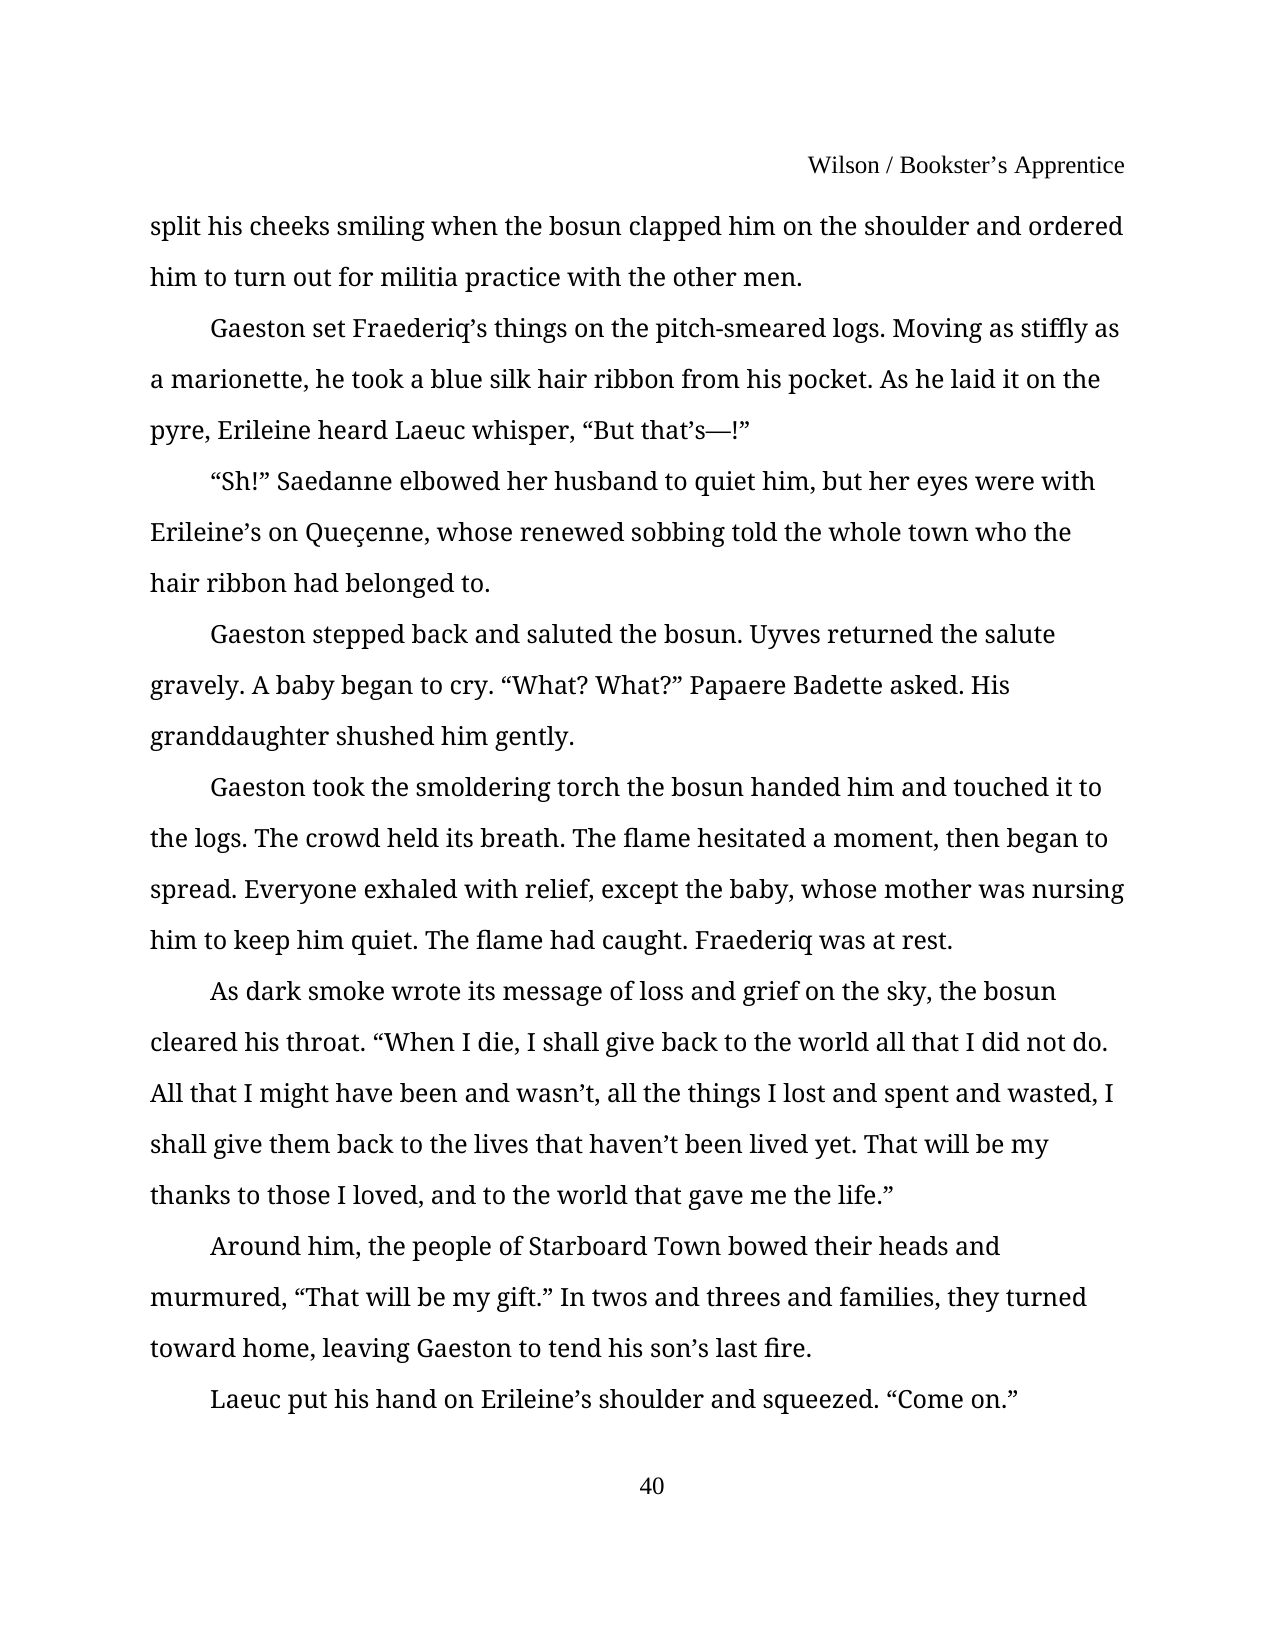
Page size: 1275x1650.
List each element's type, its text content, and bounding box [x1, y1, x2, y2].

text Gaeston took the smoldering torch the bosun handed him and touched it to the logs. The crowd held its breath. The flame hesitated a moment, then began to spread. Everyone exhaled with relief, except the baby, whose mother was nursing him to keep him quiet. The flame had caught. Fraederiq was at rest. [150, 770, 1125, 957]
text Around him, the people of Starboard Town bowed their heads and murmured, “That will be my gift.” In twos and threes and families, they turned toward home, leaving Gaeston to tend his son’s last fire. [150, 1229, 1125, 1365]
text As dark smoke wrote its message of loss and grief on the sky, the bosun cleared his throat. “When I die, I shall give back to the world all that I did not do. All that I might have been and wasn’t, all the things I lost and spent and wasted, I shall give them back to the lives that haven’t been lived yet. That will be my thanks to those I loved, and to the world that gave me the life.” [150, 974, 1125, 1212]
text split his cheeks smiling when the bosun clapped him on the shoulder and ordered him to turn out for militia practice with the other men. [150, 208, 1125, 293]
text Laeuc put his hand on Erileine’s shoulder and squeezed. “Come on.” [150, 1382, 1125, 1416]
text Gaeston set Fraederiq’s things on the pitch-smeared logs. Moving as stiffly as a marionette, he took a blue silk hair ribbon from his pocket. As he laid it on the pyre, Erileine heard Laeuc whisper, “But that’s—!” [150, 310, 1125, 446]
text Gaeston stepped back and saluted the bosun. Uyves returned the salute gravely. A baby began to cry. “What? What?” Papaere Badette asked. His granddaughter shushed him gently. [150, 617, 1125, 753]
text “Sh!” Saedanne elbowed her husband to quiet him, but her eyes were with Erileine’s on Queçenne, whose renewed sobbing told the whole town who the hair ribbon had belonged to. [150, 463, 1125, 599]
